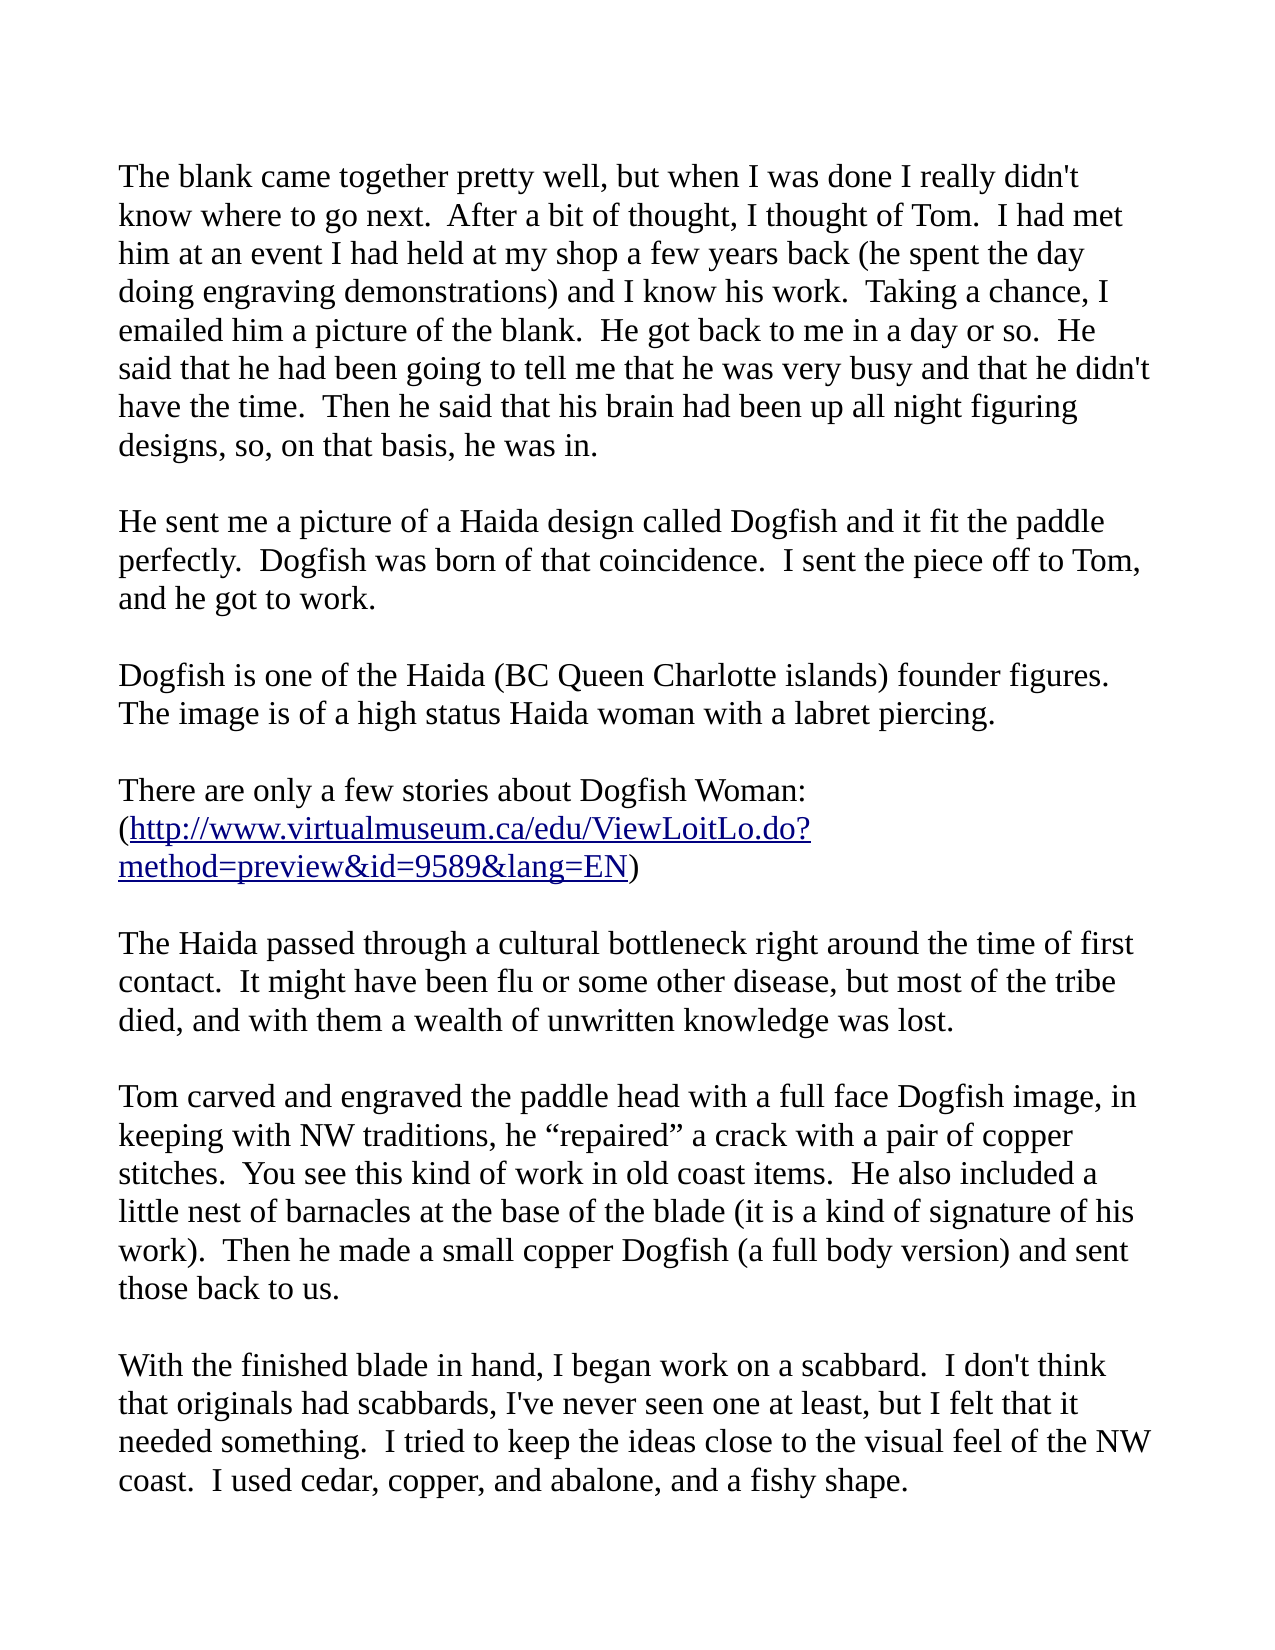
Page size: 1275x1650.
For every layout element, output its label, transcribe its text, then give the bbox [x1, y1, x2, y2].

text The Haida passed through a cultural bottleneck right around the time of first contact. It might have been flu or some other disease, but most of the tribe died, and with them a wealth of unwritten knowledge was lost. [118, 923, 1157, 1038]
text The blank came together pretty well, but when I was done I really didn't know where to go next. After a bit of thought, I thought of Tom. I had met him at an event I had held at my shop a few years back (he spent the day doing engraving demonstrations) and I know his work. Taking a chance, I emailed him a picture of the blank. He got back to me in a day or so. He said that he had been going to tell me that he was very busy and that he didn't have the time. Then he said that his brain had been up all night figuring designs, so, on that basis, he was in. [118, 156, 1157, 463]
text With the finished blade in hand, I began work on a scabbard. I don't think that originals had scabbards, I've never seen one at least, but I felt that it needed something. I tried to keep the ideas close to the visual feel of the NW coast. I used cedar, copper, and abalone, and a fishy shape. [118, 1345, 1157, 1498]
text He sent me a picture of a Haida design called Dogfish and it fit the paddle perfectly. Dogfish was born of that coincidence. I sent the piece off to Tom, and he got to work. [118, 501, 1157, 616]
text There are only a few stories about Dogfish Woman: (http://www.virtualmuseum.ca/edu/ViewLoitLo.do?method=preview&id=9589&lang=EN) [118, 770, 1157, 885]
text Tom carved and engraved the paddle head with a full face Dogfish image, in keeping with NW traditions, he “repaired” a crack with a pair of copper stitches. You see this kind of work in old coast items. He also included a little nest of barnacles at the base of the blade (it is a kind of signature of his work). Then he made a small copper Dogfish (a full body version) and sent those back to us. [118, 1076, 1157, 1306]
text Dogfish is one of the Haida (BC Queen Charlotte islands) founder figures. The image is of a high status Haida woman with a labret piercing. [118, 655, 1157, 731]
